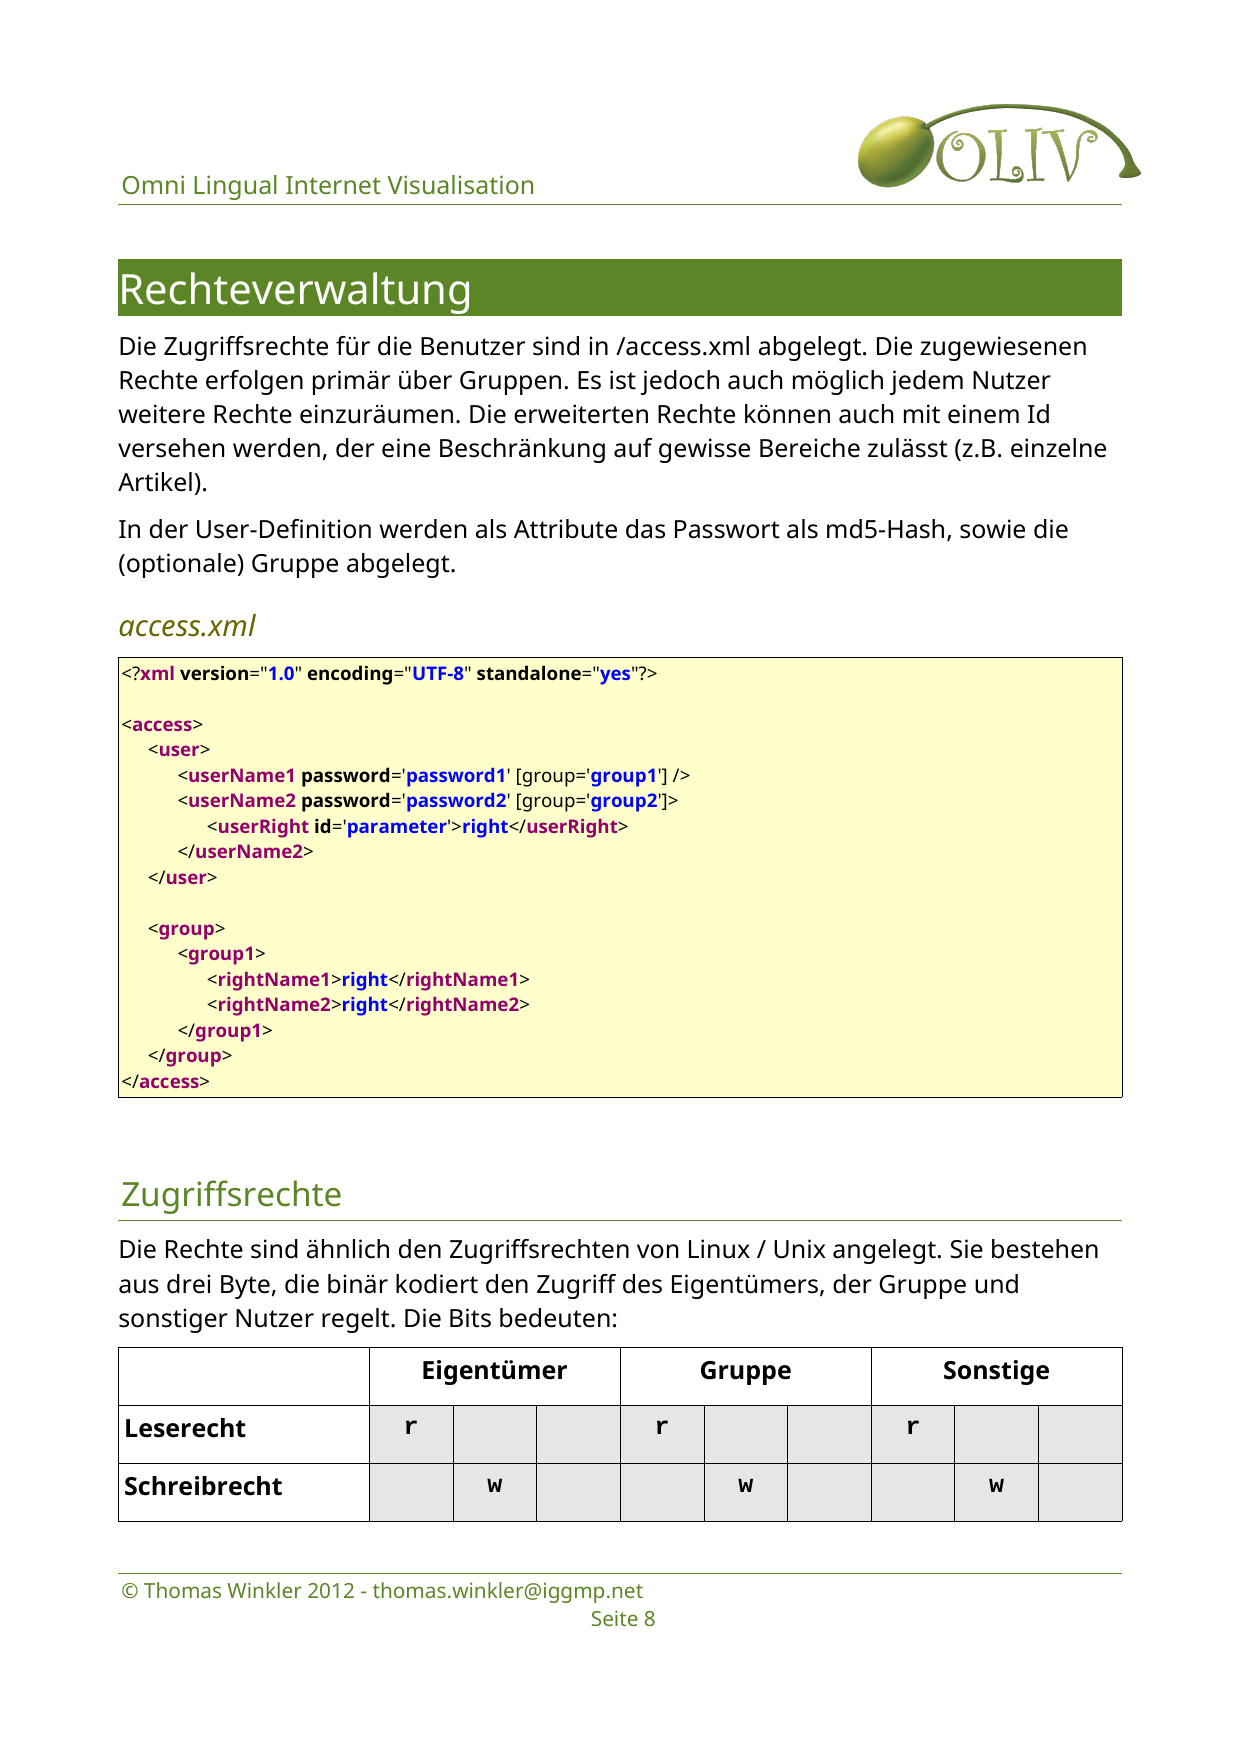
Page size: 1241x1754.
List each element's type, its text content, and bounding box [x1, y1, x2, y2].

table_cell [621, 1464, 704, 1521]
table_cell [1039, 1406, 1122, 1463]
text Die Zugriffsrechte für die Benutzer sind in /access.xml abgelegt. Die zugewiesenen Rechte erfolgen primär über Gruppen. Es ist jedoch auch möglich jedem Nutzer weitere Rechte einzuräumen. Die erweiterten Rechte können auch mit einem Id versehen werden, der eine Beschränkung auf gewisse Bereiche zulässt (z.B. einzelne Artikel). [118, 329, 1122, 499]
text <?xml version="1.0" encoding="UTF-8" standalone="yes"?> [119, 658, 1122, 682]
table_header Gruppe [621, 1348, 871, 1405]
table_cell [370, 1464, 453, 1521]
subtitle Zugriffsrechte [118, 1168, 1122, 1220]
table_cell [788, 1464, 871, 1521]
table_cell w [955, 1464, 1038, 1521]
table_cell [454, 1406, 536, 1463]
text <user> [119, 733, 1122, 759]
picture [856, 100, 1144, 189]
table_cell w [705, 1464, 787, 1521]
text <userName2 password='password2' [group='group2']> [119, 784, 1122, 810]
table_cell r [370, 1406, 453, 1463]
table_cell [872, 1464, 954, 1521]
text </group1> [119, 1014, 1122, 1040]
table_header Eigentümer [370, 1348, 620, 1405]
table_cell [537, 1464, 620, 1521]
text <userName1 password='password1' [group='group1'] /> [119, 759, 1122, 784]
table_cell r [872, 1406, 954, 1463]
text <group> [119, 912, 1122, 938]
table_header [119, 1348, 369, 1405]
table_cell [1039, 1464, 1122, 1521]
table_cell r [621, 1406, 704, 1463]
text <userRight id='parameter'>right</userRight> [119, 810, 1122, 836]
text <group1> [119, 938, 1122, 963]
table_cell [788, 1406, 871, 1463]
text </userName2> [119, 836, 1122, 861]
text access.xml [118, 605, 1122, 644]
subtitle Rechteverwaltung [118, 259, 1122, 316]
text <rightName1>right</rightName1> [119, 963, 1122, 989]
table_cell [537, 1406, 620, 1463]
table_cell w [454, 1464, 536, 1521]
text Die Rechte sind ähnlich den Zugriffsrechten von Linux / Unix angelegt. Sie bestehen aus drei Byte, die binär kodiert den Zugriff des Eigentümers, der Gruppe und sonstiger Nutzer regelt. Die Bits bedeuten: [118, 1232, 1122, 1334]
table_cell [955, 1406, 1038, 1463]
table_cell Leserecht [119, 1406, 369, 1463]
table_cell [705, 1406, 787, 1463]
text </user> [119, 861, 1122, 887]
text <access> [119, 708, 1122, 733]
text </group> [119, 1040, 1122, 1065]
text In der User-Definition werden als Attribute das Passwort als md5-Hash, sowie die (optionale) Gruppe abgelegt. [118, 512, 1122, 580]
text </access> [119, 1065, 1122, 1097]
table_header Sonstige [872, 1348, 1122, 1405]
table_cell Schreibrecht [119, 1464, 369, 1521]
text <rightName2>right</rightName2> [119, 989, 1122, 1014]
